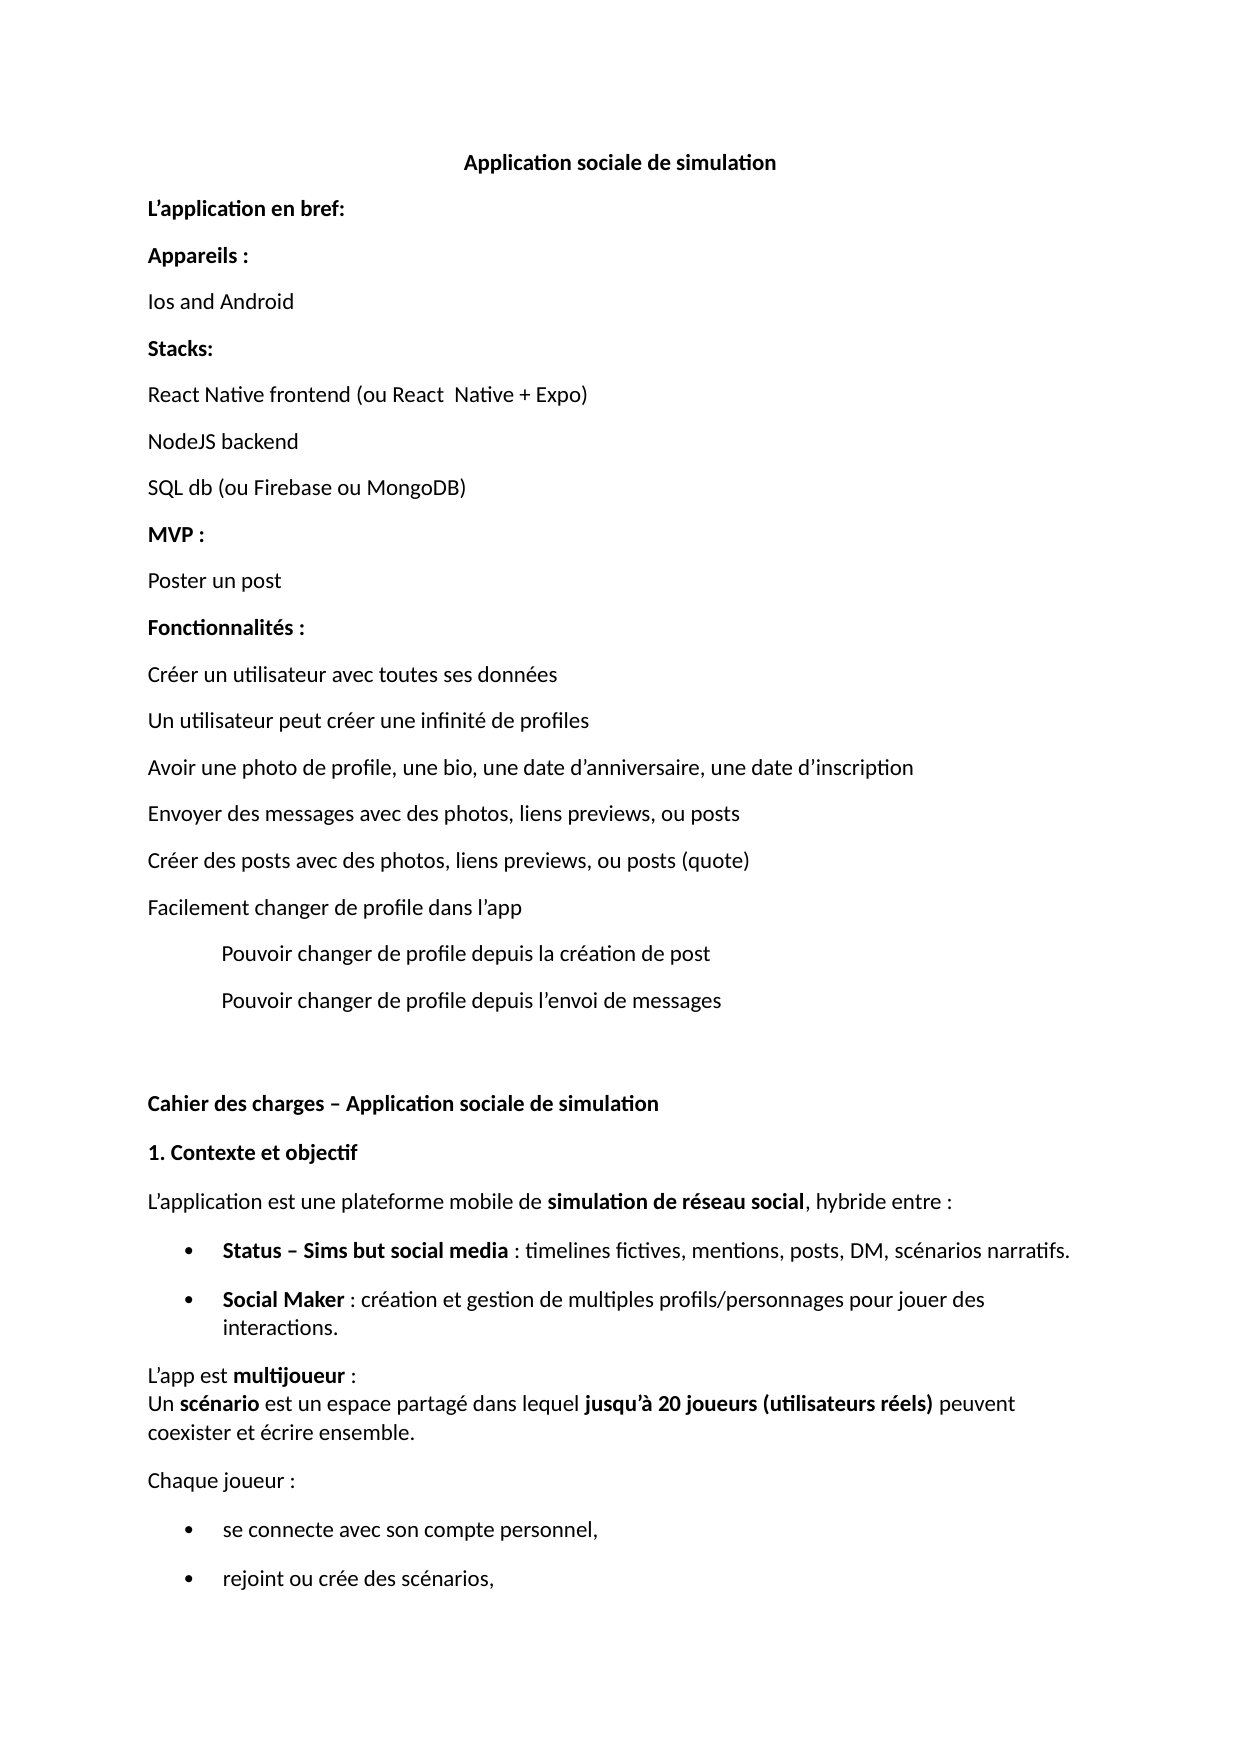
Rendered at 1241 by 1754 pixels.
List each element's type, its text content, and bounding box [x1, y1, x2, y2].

text L’app est multijoueur : Un scénario est un espace partagé dans lequel jusqu’à 20 joueurs (utilisateurs réels) peuvent coexister et écrire ensemble. [148, 1362, 1093, 1446]
text Avoir une photo de profile, une bio, une date d’anniversaire, une date d’inscription [148, 753, 1093, 781]
text Pouvoir changer de profile depuis l’envoi de messages [148, 986, 1093, 1014]
list Social Maker : création et gestion de multiples profils/personnages pour jouer des interactions. [185, 1285, 1093, 1341]
text L’application est une plateforme mobile de simulation de réseau social, hybride entre : [148, 1187, 1093, 1215]
text Pouvoir changer de profile depuis la création de post [148, 939, 1093, 967]
text React Native frontend (ou React Native + Expo) [148, 380, 1093, 408]
text SQL db (ou Firebase ou MongoDB) [148, 473, 1093, 502]
text Cahier des charges – Application sociale de simulation [148, 1089, 1093, 1117]
text Chaque joueur : [148, 1466, 1093, 1494]
text Envoyer des messages avec des photos, liens previews, ou posts [148, 799, 1093, 827]
text Stacks: [148, 334, 1093, 362]
text Appareils : [148, 241, 1093, 269]
text NodeJS backend [148, 427, 1093, 455]
list Status – Sims but social media : timelines fictives, mentions, posts, DM, scénarios narratifs. [185, 1236, 1093, 1264]
list rejoint ou crée des scénarios, [185, 1564, 1093, 1592]
text Un utilisateur peut créer une infinité de profiles [148, 706, 1093, 734]
text Fonctionnalités : [148, 613, 1093, 641]
text Facilement changer de profile dans l’app [148, 893, 1093, 921]
text L’application en bref: [148, 194, 1093, 222]
list se connecte avec son compte personnel, [185, 1515, 1093, 1543]
text Créer des posts avec des photos, liens previews, ou posts (quote) [148, 846, 1093, 874]
text MVP : [148, 520, 1093, 548]
text Poster un post [148, 567, 1093, 595]
text Application sociale de simulation [148, 148, 1093, 176]
text Créer un utilisateur avec toutes ses données [148, 660, 1093, 688]
text 1. Contexte et objectif [148, 1138, 1093, 1166]
text Ios and Android [148, 287, 1093, 315]
